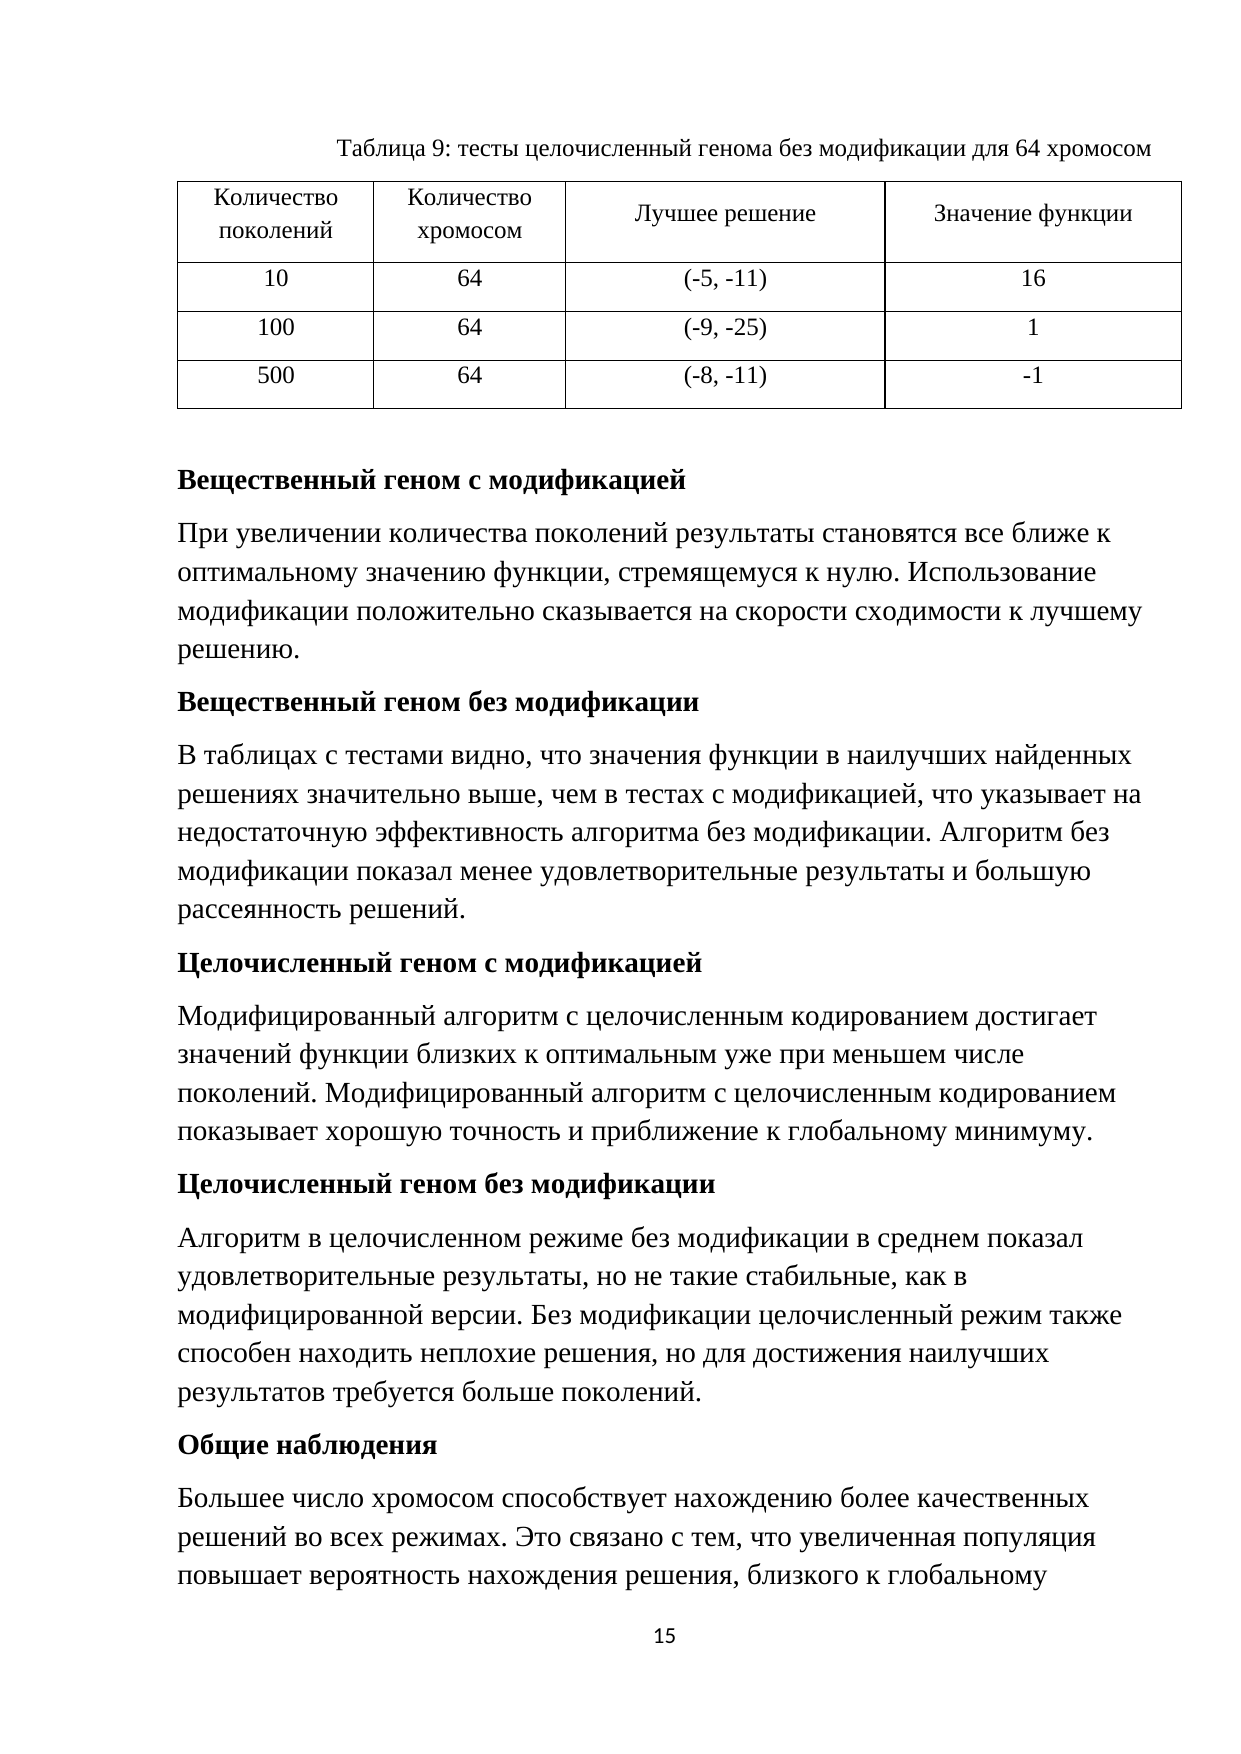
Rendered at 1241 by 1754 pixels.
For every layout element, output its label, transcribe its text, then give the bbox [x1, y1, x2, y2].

table_cell (-9, -25) [566, 312, 884, 359]
text Целочисленный геном без модификации [177, 1167, 1152, 1200]
text При увеличении количества поколений результаты становятся все ближе к оптимальному значению функции, стремящемуся к нулю. Использование модификации положительно сказывается на скорости сходимости к лучшему решению. [177, 516, 1152, 665]
table_header Значение функции [886, 182, 1181, 262]
table_header Количество поколений [178, 182, 373, 262]
table_header Лучшее решение [566, 182, 884, 262]
text В таблицах с тестами видно, что значения функции в наилучших найденных решениях значительно выше, чем в тестах с модификацией, что указывает на недостаточную эффективность алгоритма без модификации. Алгоритм без модификации показал менее удовлетворительные результаты и большую рассеянность решений. [177, 737, 1152, 925]
text Большее число хромосом способствует нахождению более качественных решений во всех режимах. Это связано с тем, что увеличенная популяция повышает вероятность нахождения решения, близкого к глобальному [177, 1480, 1152, 1591]
table_cell (-8, -11) [566, 361, 884, 408]
table_cell 10 [178, 263, 373, 311]
table_cell 64 [374, 312, 565, 359]
table_cell -1 [886, 361, 1181, 408]
table_cell 64 [374, 263, 565, 311]
text Алгоритм в целочисленном режиме без модификации в среднем показал удовлетворительные результаты, но не такие стабильные, как в модифицированной версии. Без модификации целочисленный режим также способен находить неплохие решения, но для достижения наилучших результатов требуется больше поколений. [177, 1220, 1152, 1407]
text Вещественный геном с модификацией [177, 462, 1152, 496]
text Вещественный геном без модификации [177, 684, 1152, 718]
table_cell 64 [374, 361, 565, 408]
table_cell 16 [886, 263, 1181, 311]
table_cell 100 [178, 312, 373, 359]
table_cell 1 [886, 312, 1181, 359]
text Таблица 9: тесты целочисленный генома без модификации для 64 хромосом [177, 133, 1152, 162]
text Модифицированный алгоритм с целочисленным кодированием достигает значений функции близких к оптимальным уже при меньшем числе поколений. Модифицированный алгоритм с целочисленным кодированием показывает хорошую точность и приближение к глобальному минимуму. [177, 998, 1152, 1147]
table_header Количество хромосом [374, 182, 565, 262]
text Целочисленный геном с модификацией [177, 945, 1152, 978]
text Общие наблюдения [177, 1427, 1152, 1461]
table_cell (-5, -11) [566, 263, 884, 311]
table_cell 500 [178, 361, 373, 408]
